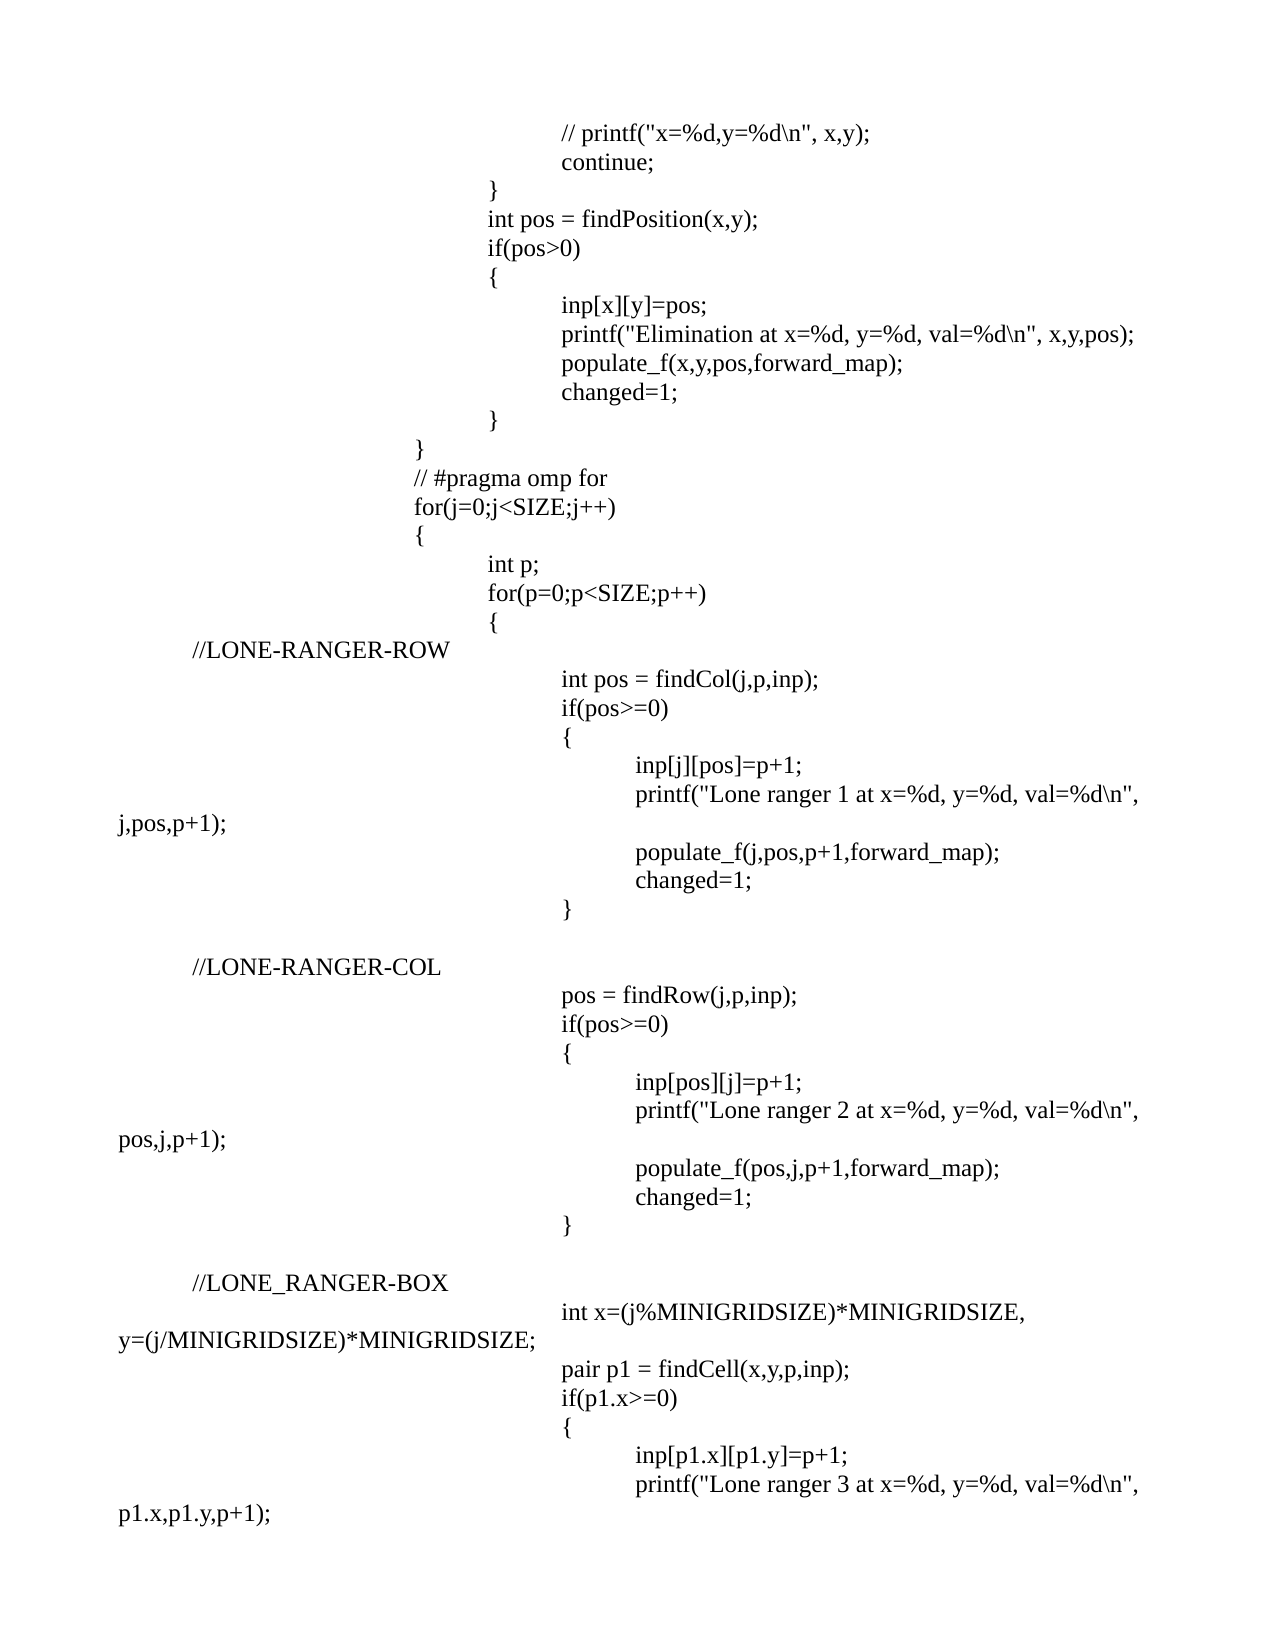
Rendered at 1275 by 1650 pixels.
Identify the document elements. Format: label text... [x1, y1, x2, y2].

text int pos = findCol(j,p,inp); [118, 664, 1157, 693]
text int x=(j%MINIGRIDSIZE)*MINIGRIDSIZE, y=(j/MINIGRIDSIZE)*MINIGRIDSIZE; [118, 1297, 1157, 1354]
text { [118, 521, 1157, 549]
text if(p1.x>=0) [118, 1383, 1157, 1412]
text //LONE-RANGER-COL [118, 952, 1157, 981]
text { [118, 607, 1157, 636]
text int p; [118, 549, 1157, 578]
text { [118, 262, 1157, 291]
text printf("Lone ranger 3 at x=%d, y=%d, val=%d\n", p1.x,p1.y,p+1); [118, 1469, 1157, 1527]
text inp[p1.x][p1.y]=p+1; [118, 1441, 1157, 1469]
text populate_f(j,pos,p+1,forward_map); [118, 837, 1157, 866]
text { [118, 722, 1157, 751]
text if(pos>=0) [118, 693, 1157, 722]
text //LONE_RANGER-BOX [118, 1268, 1157, 1297]
text changed=1; [118, 377, 1157, 406]
text } [118, 434, 1157, 463]
text } [118, 406, 1157, 434]
text } [118, 894, 1157, 923]
text } [118, 176, 1157, 204]
text changed=1; [118, 866, 1157, 894]
text int pos = findPosition(x,y); [118, 204, 1157, 233]
text // #pragma omp for [118, 463, 1157, 492]
text { [118, 1412, 1157, 1441]
text //LONE-RANGER-ROW [118, 636, 1157, 664]
text changed=1; [118, 1182, 1157, 1211]
text populate_f(pos,j,p+1,forward_map); [118, 1153, 1157, 1182]
text if(pos>0) [118, 233, 1157, 262]
text inp[j][pos]=p+1; [118, 751, 1157, 779]
text if(pos>=0) [118, 1009, 1157, 1038]
text { [118, 1038, 1157, 1067]
text printf("Elimination at x=%d, y=%d, val=%d\n", x,y,pos); [118, 319, 1157, 348]
text pair p1 = findCell(x,y,p,inp); [118, 1354, 1157, 1383]
text for(j=0;j<SIZE;j++) [118, 492, 1157, 521]
text inp[x][y]=pos; [118, 291, 1157, 319]
text } [118, 1211, 1157, 1239]
text inp[pos][j]=p+1; [118, 1067, 1157, 1096]
text pos = findRow(j,p,inp); [118, 981, 1157, 1009]
text printf("Lone ranger 1 at x=%d, y=%d, val=%d\n", j,pos,p+1); [118, 779, 1157, 837]
text // printf("x=%d,y=%d\n", x,y); [118, 118, 1157, 147]
text for(p=0;p<SIZE;p++) [118, 578, 1157, 607]
text continue; [118, 147, 1157, 176]
text printf("Lone ranger 2 at x=%d, y=%d, val=%d\n", pos,j,p+1); [118, 1096, 1157, 1153]
text populate_f(x,y,pos,forward_map); [118, 348, 1157, 377]
